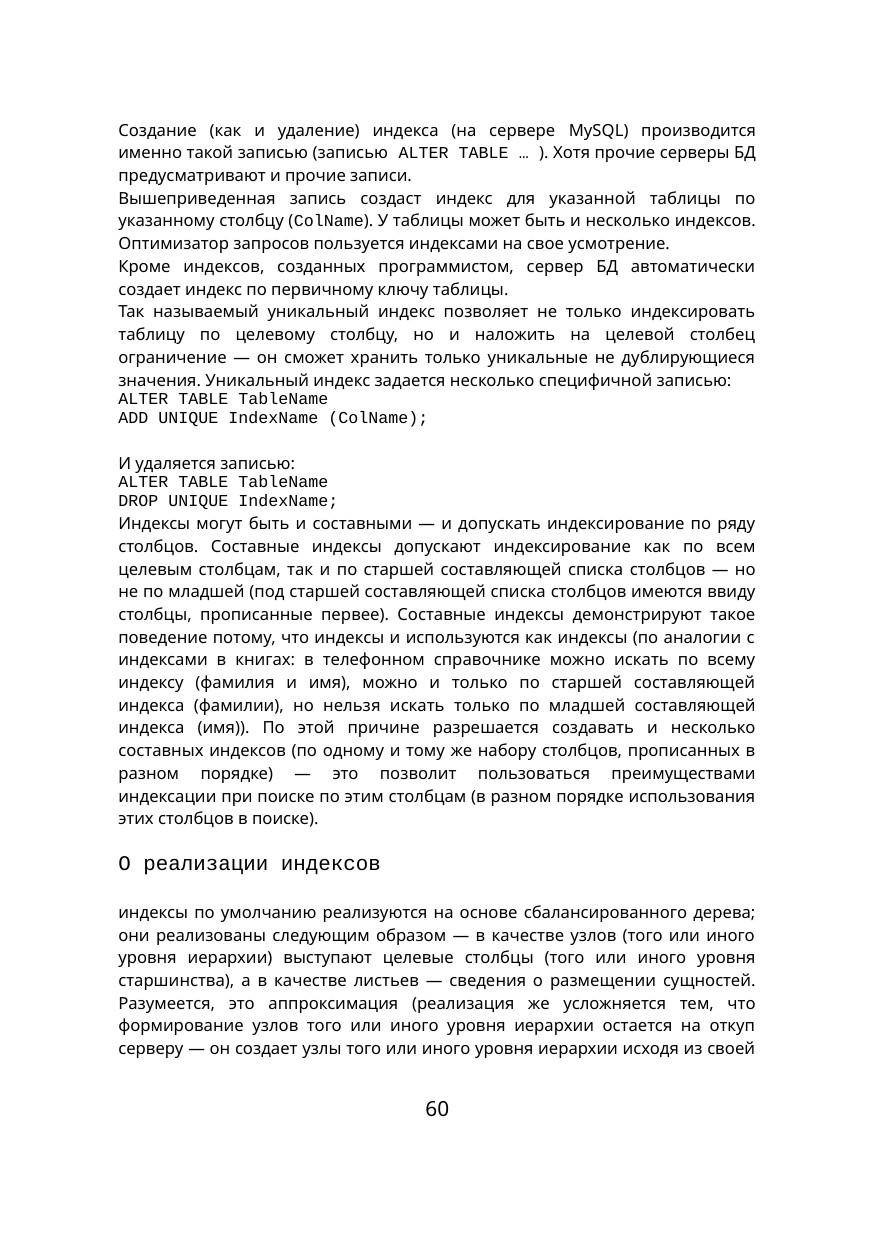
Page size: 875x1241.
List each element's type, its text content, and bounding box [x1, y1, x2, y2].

text ADD UNIQUE IndexName (ColName); [118, 410, 756, 428]
text ALTER TABLE TableName [118, 474, 756, 493]
text Так называемый уникальный индекс позволяет не только индексировать таблицу по целевому столбцу, но и наложить на целевой столбец ограничение — он сможет хранить только уникальные не дублирующиеся значения. Уникальный индекс задается несколько специфичной записью: [118, 300, 756, 391]
text О реализации индексов [118, 853, 756, 877]
text ALTER TABLE TableName [118, 391, 756, 410]
text DROP UNIQUE IndexName; [118, 493, 756, 512]
text индексы по умолчанию реализуются на основе сбалансированного дерева; они реализованы следующим образом — в качестве узлов (того или иного уровня иерархии) выступают целевые столбцы (того или иного уровня старшинства), а в качестве листьев — сведения о размещении сущностей. Разумеется, это аппроксимация (реализация же усложняется тем, что формирование узлов того или иного уровня иерархии остается на откуп серверу — он создает узлы того или иного уровня иерархии исходя из своей [118, 901, 756, 1059]
text Вышеприведенная запись создаст индекс для указанной таблицы по указанному столбцу (ColName). У таблицы может быть и несколько индексов. Оптимизатор запросов пользуется индексами на свое усмотрение. [118, 186, 756, 254]
text Создание (как и удаление) индекса (на сервере MySQL) производится именно такой записью (записью ALTER TABLE … ). Хотя прочие серверы БД предусматривают и прочие записи. [118, 118, 756, 186]
text Кроме индексов, созданных программистом, сервер БД автоматически создает индекс по первичному ключу таблицы. [118, 254, 756, 300]
text Индексы могут быть и составными — и допускать индексирование по ряду столбцов. Составные индексы допускают индексирование как по всем целевым столбцам, так и по старшей составляющей списка столбцов — но не по младшей (под старшей составляющей списка столбцов имеются ввиду столбцы, прописанные первее). Составные индексы демонстрируют такое поведение потому, что индексы и используются как индексы (по аналогии с индексами в книгах: в телефонном справочнике можно искать по всему индексу (фамилия и имя), можно и только по старшей составляющей индекса (фамилии), но нельзя искать только по младшей составляющей индекса (имя)). По этой причине разрешается создавать и несколько составных индексов (по одному и тому же набору столбцов, прописанных в разном порядке) — это позволит пользоваться преимуществами индексации при поиске по этим столбцам (в разном порядке использования этих столбцов в поиске). [118, 512, 756, 829]
text И удаляется записью: [118, 451, 756, 474]
